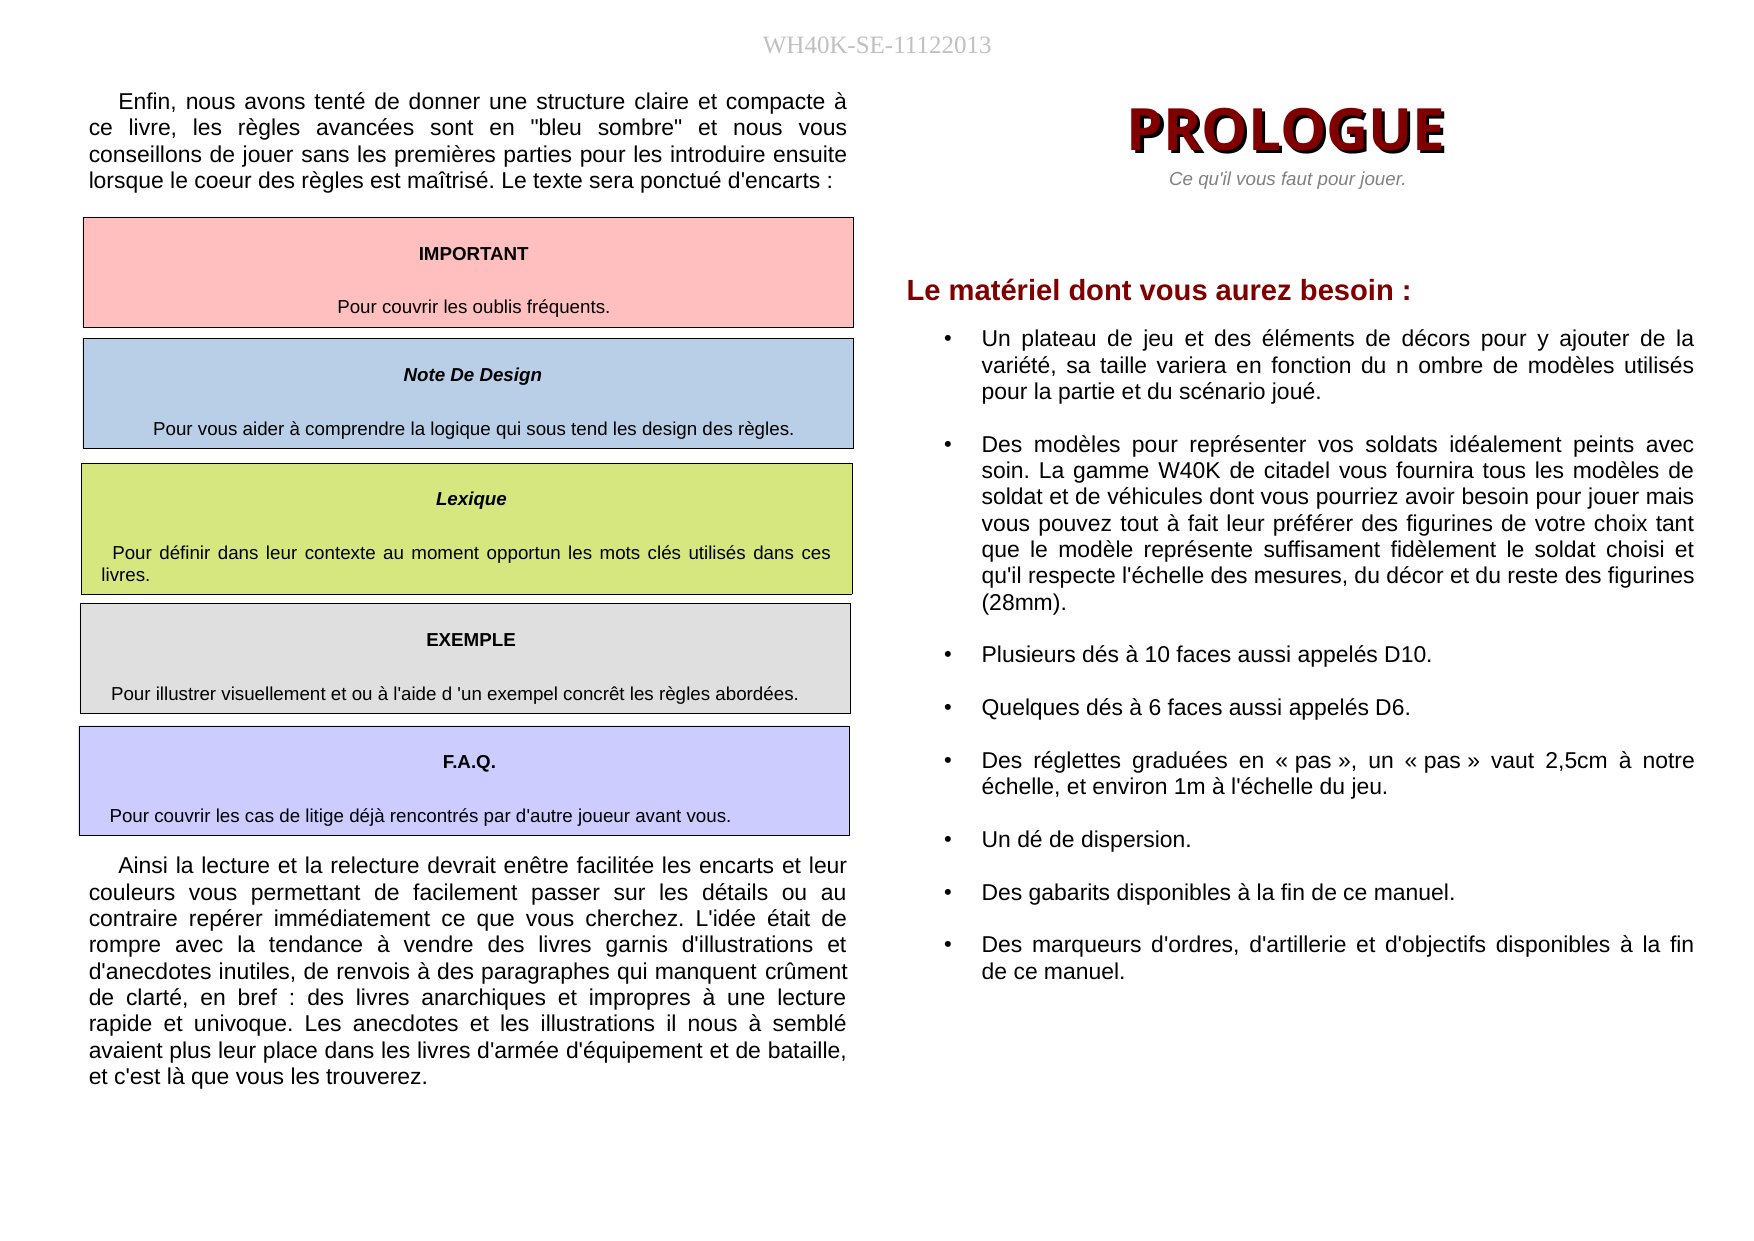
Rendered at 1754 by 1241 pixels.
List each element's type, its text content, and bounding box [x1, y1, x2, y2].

text Pour illustrer visuellement et ou à l'aide d 'un exempel concrêt les règles abordées. [100, 683, 831, 704]
list Quelques dés à 6 faces aussi appelés D6. [944, 679, 1695, 721]
text IMPORTANT [103, 242, 833, 264]
text Enfin, nous avons tenté de donner une structure claire et compacte à ce livre, les règles avancées sont en "bleu sombre" et nous vous conseillons de jouer sans les premières parties pour les introduire ensuite lorsque le coeur des règles est maîtrisé. Le texte sera ponctué d'encarts : [88, 88, 847, 193]
list Plusieurs dés à 10 faces aussi appelés D10. [944, 627, 1695, 668]
list Un dé de dispersion. [944, 811, 1695, 852]
subtitle Le matériel dont vous aurez besoin : [906, 273, 1695, 307]
text Pour couvrir les oublis fréquents. [103, 296, 833, 318]
text EXEMPLE [100, 628, 831, 650]
text Pour définir dans leur contexte au moment opportun les mots clés utilisés dans ces livres. [101, 542, 832, 585]
list Des modèles pour représenter vos soldats idéalement peints avec soin. La gamme W40K de citadel vous fournira tous les modèles de soldat et de véhicules dont vous pourriez avoir besoin pour jouer mais vous pouvez tout à fait leur préférer des figurines de votre choix tant que le modèle représente suffisament fidèlement le soldat choisi et qu'il respecte l'échelle des mesures, du décor et du reste des figurines (28mm). [944, 416, 1695, 615]
text Lexique [101, 488, 832, 509]
subtitle PROLOGUE [877, 88, 1695, 167]
list Des gabarits disponibles à la fin de ce manuel. [944, 864, 1695, 905]
text F.A.Q. [98, 751, 829, 772]
text Pour couvrir les cas de litige déjà rencontrés par d'autre joueur avant vous. [98, 805, 829, 827]
text Ainsi la lecture et la relecture devrait enêtre facilitée les encarts et leur couleurs vous permettant de facilement passer sur les détails ou au contraire repérer immédiatement ce que vous cherchez. L'idée était de rompre avec la tendance à vendre des livres garnis d'illustrations et d'anecdotes inutiles, de renvois à des paragraphes qui manquent crûment de clarté, en bref : des livres anarchiques et impropres à une lecture rapide et univoque. Les anecdotes et les illustrations il nous à semblé avaient plus leur place dans les livres d'armée d'équipement et de bataille, et c'est là que vous les trouverez. [88, 836, 847, 1089]
text Pour vous aider à comprendre la logique qui sous tend les design des règles. [103, 417, 833, 439]
list Des réglettes graduées en « pas », un « pas » vaut 2,5cm à notre échelle, et environ 1m à l'échelle du jeu. [944, 732, 1695, 799]
text Note De Design [103, 363, 833, 385]
list Un plateau de jeu et des éléments de décors pour y ajouter de la variété, sa taille variera en fonction du n ombre de modèles utilisés pour la partie et du scénario joué. [944, 319, 1695, 404]
subtitle Ce qu'il vous faut pour jouer. [877, 167, 1695, 189]
list Des marqueurs d'ordres, d'artillerie et d'objectifs disponibles à la fin de ce manuel. [944, 917, 1695, 984]
